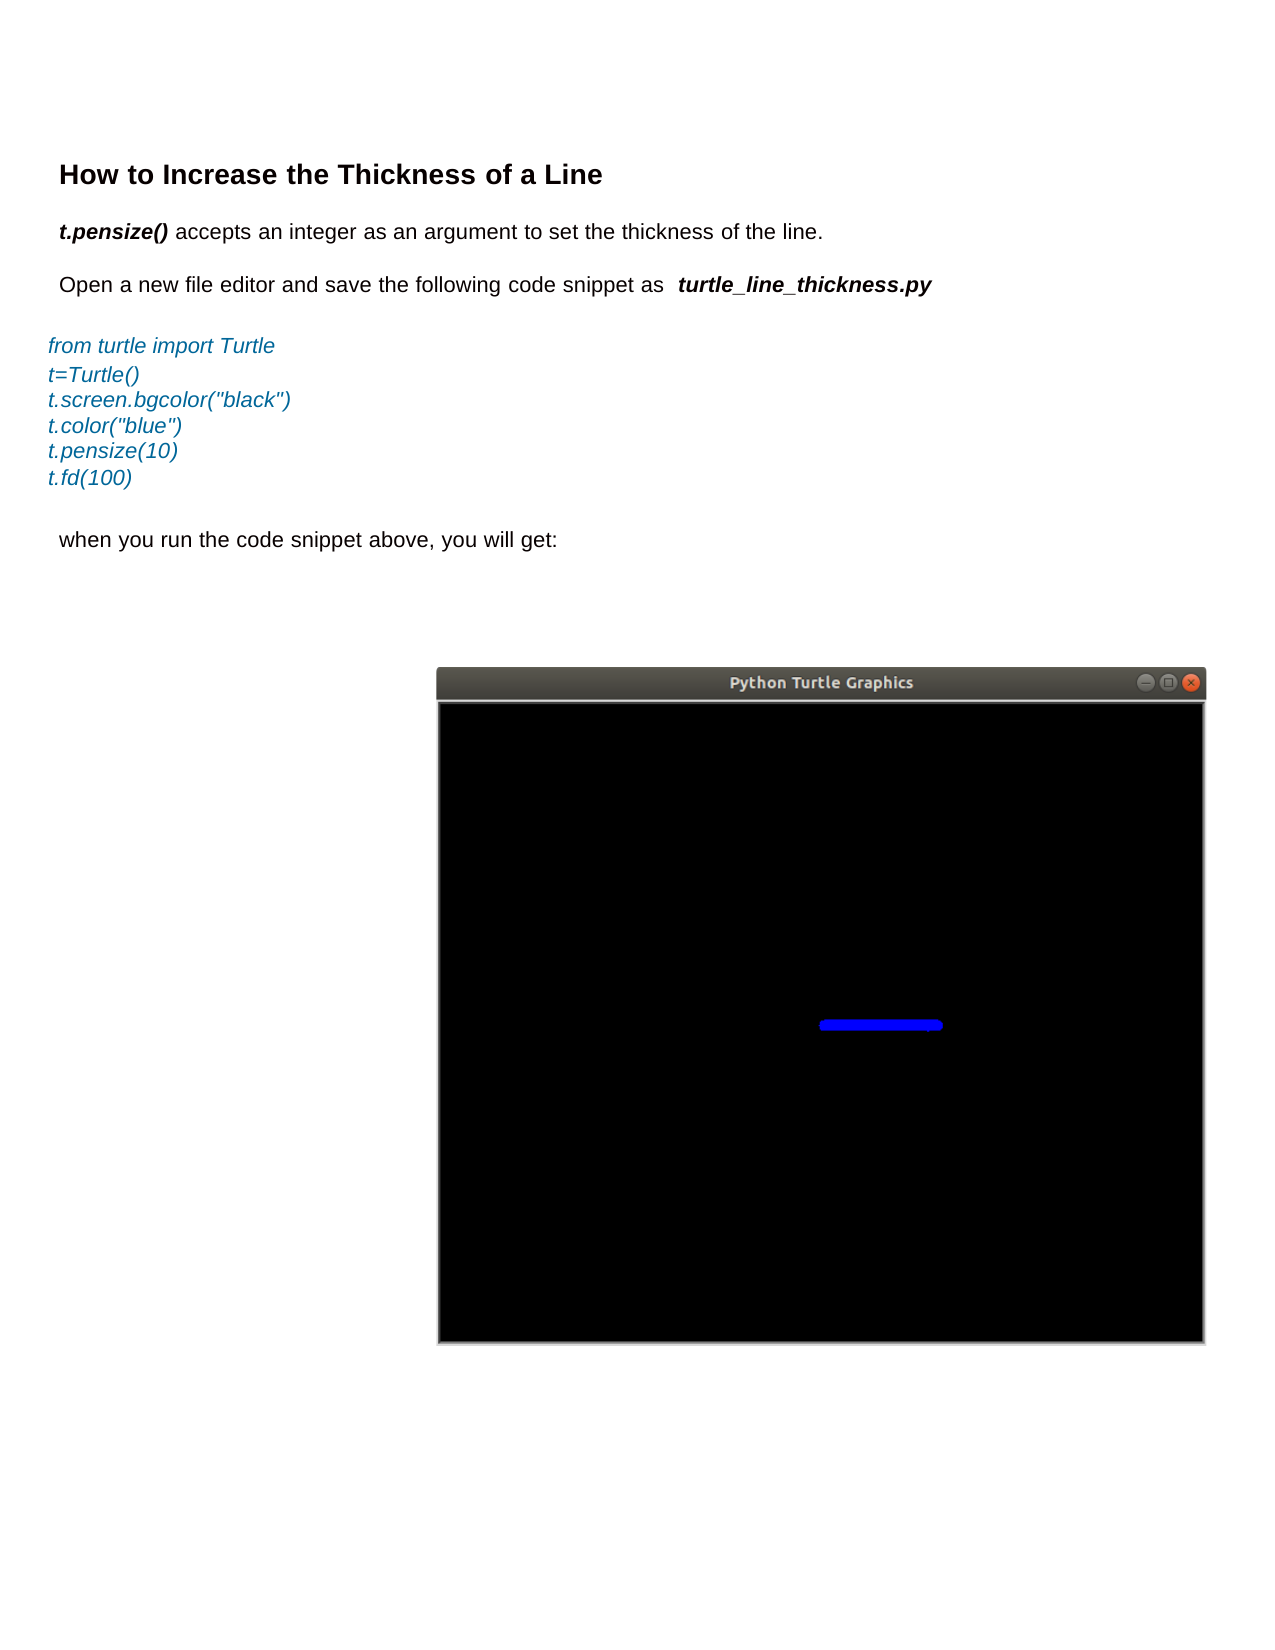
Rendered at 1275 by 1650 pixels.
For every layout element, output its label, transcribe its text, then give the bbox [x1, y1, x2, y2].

text Open a new file editor and save the following code snippet as turtle_line_thickness.py [59, 272, 1229, 297]
text t.color("blue") [48, 413, 1229, 438]
text t=Turtle() [48, 362, 1229, 387]
text t.pensize(10) [48, 438, 1229, 464]
text t.screen.bgcolor("black") [48, 387, 1229, 412]
text t.fd(100) [48, 464, 1229, 489]
text t.pensize() accepts an integer as an argument to set the thickness of the line. [59, 219, 1229, 244]
text when you run the code snippet above, you will get: [59, 526, 1229, 552]
picture [436, 667, 1207, 1346]
text from turtle import Turtle [48, 332, 1229, 358]
text How to Increase the Thickness of a Line [59, 158, 1229, 191]
